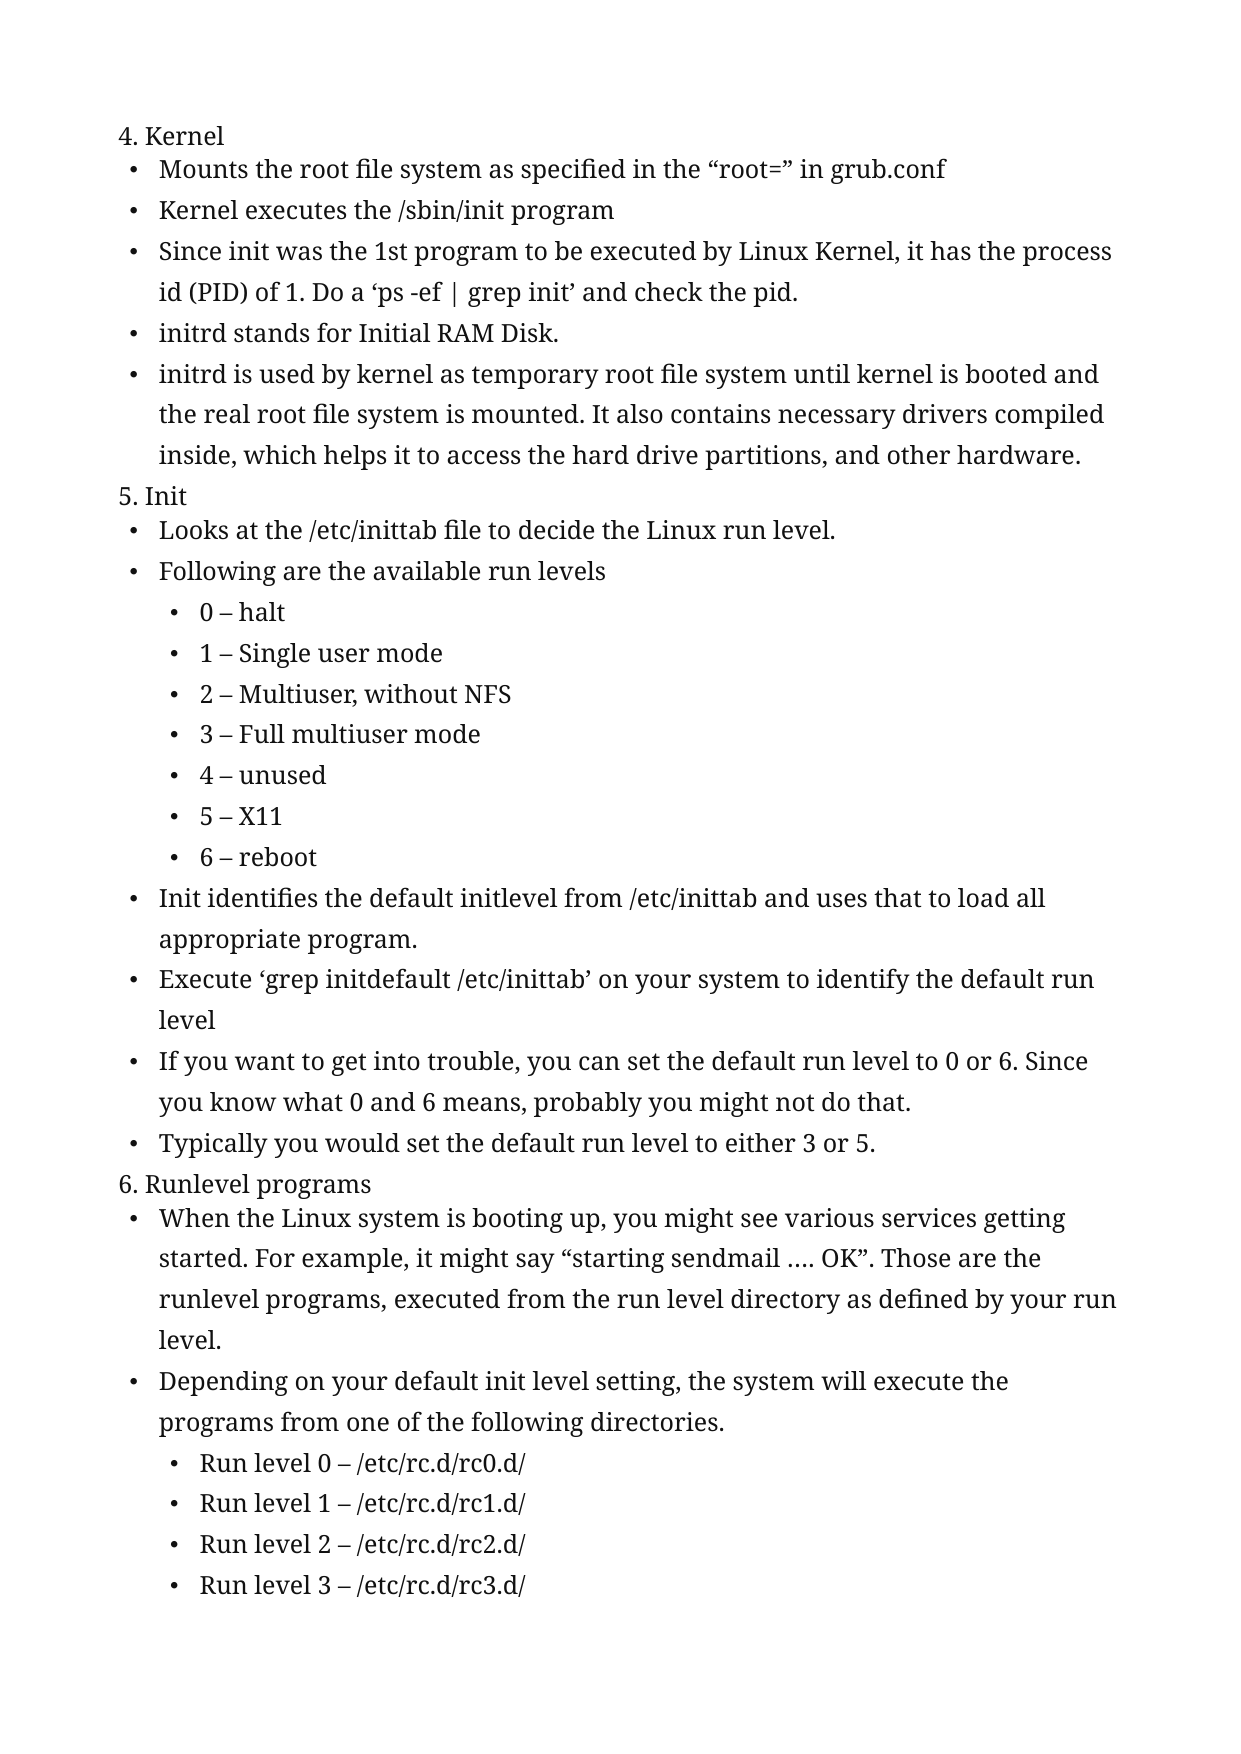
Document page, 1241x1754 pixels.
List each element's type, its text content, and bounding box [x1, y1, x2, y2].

list 6 – reboot [170, 839, 1122, 874]
list 2 – Multiuser, without NFS [170, 676, 1122, 710]
list Run level 2 – /etc/rc.d/rc2.d/ [170, 1527, 1122, 1561]
list 3 – Full multiuser mode [170, 717, 1122, 751]
list When the Linux system is booting up, you might see various services getting started. For example, it might say “starting sendmail …. OK”. Those are the runlevel programs, executed from the run level directory as defined by your run level. [129, 1200, 1122, 1357]
list Following are the available run levels [129, 554, 1122, 588]
list Run level 3 – /etc/rc.d/rc3.d/ [170, 1568, 1122, 1602]
list If you want to get into trouble, you can set the default run level to 0 or 6. Since you know what 0 and 6 means, probably you might not do that. [129, 1044, 1122, 1119]
subtitle 4. Kernel [118, 118, 1122, 152]
list Mounts the root file system as specified in the “root=” in grub.conf [129, 152, 1122, 186]
list 5 – X11 [170, 799, 1122, 833]
list 0 – halt [170, 594, 1122, 629]
list Run level 0 – /etc/rc.d/rc0.d/ [170, 1445, 1122, 1479]
list Execute ‘grep initdefault /etc/inittab’ on your system to identify the default run level [129, 962, 1122, 1037]
list initrd is used by kernel as temporary root file system until kernel is booted and the real root file system is mounted. It also contains necessary drivers compiled inside, which helps it to access the hard drive partitions, and other hardware. [129, 356, 1122, 472]
list Typically you would set the default run level to either 3 or 5. [129, 1125, 1122, 1159]
subtitle 6. Runlevel programs [118, 1166, 1122, 1200]
subtitle 5. Init [118, 479, 1122, 513]
list Depending on your default init level setting, the system will execute the programs from one of the following directories. [129, 1364, 1122, 1438]
list Kernel executes the /sbin/init program [129, 193, 1122, 227]
list Looks at the /etc/inittab file to decide the Linux run level. [129, 513, 1122, 547]
list 1 – Single user mode [170, 635, 1122, 669]
list 4 – unused [170, 758, 1122, 792]
list Since init was the 1st program to be executed by Linux Kernel, it has the process id (PID) of 1. Do a ‘ps -ef | grep init’ and check the pid. [129, 234, 1122, 309]
list Init identifies the default initlevel from /etc/inittab and uses that to load all appropriate program. [129, 880, 1122, 955]
list Run level 1 – /etc/rc.d/rc1.d/ [170, 1486, 1122, 1520]
list initrd stands for Initial RAM Disk. [129, 316, 1122, 349]
